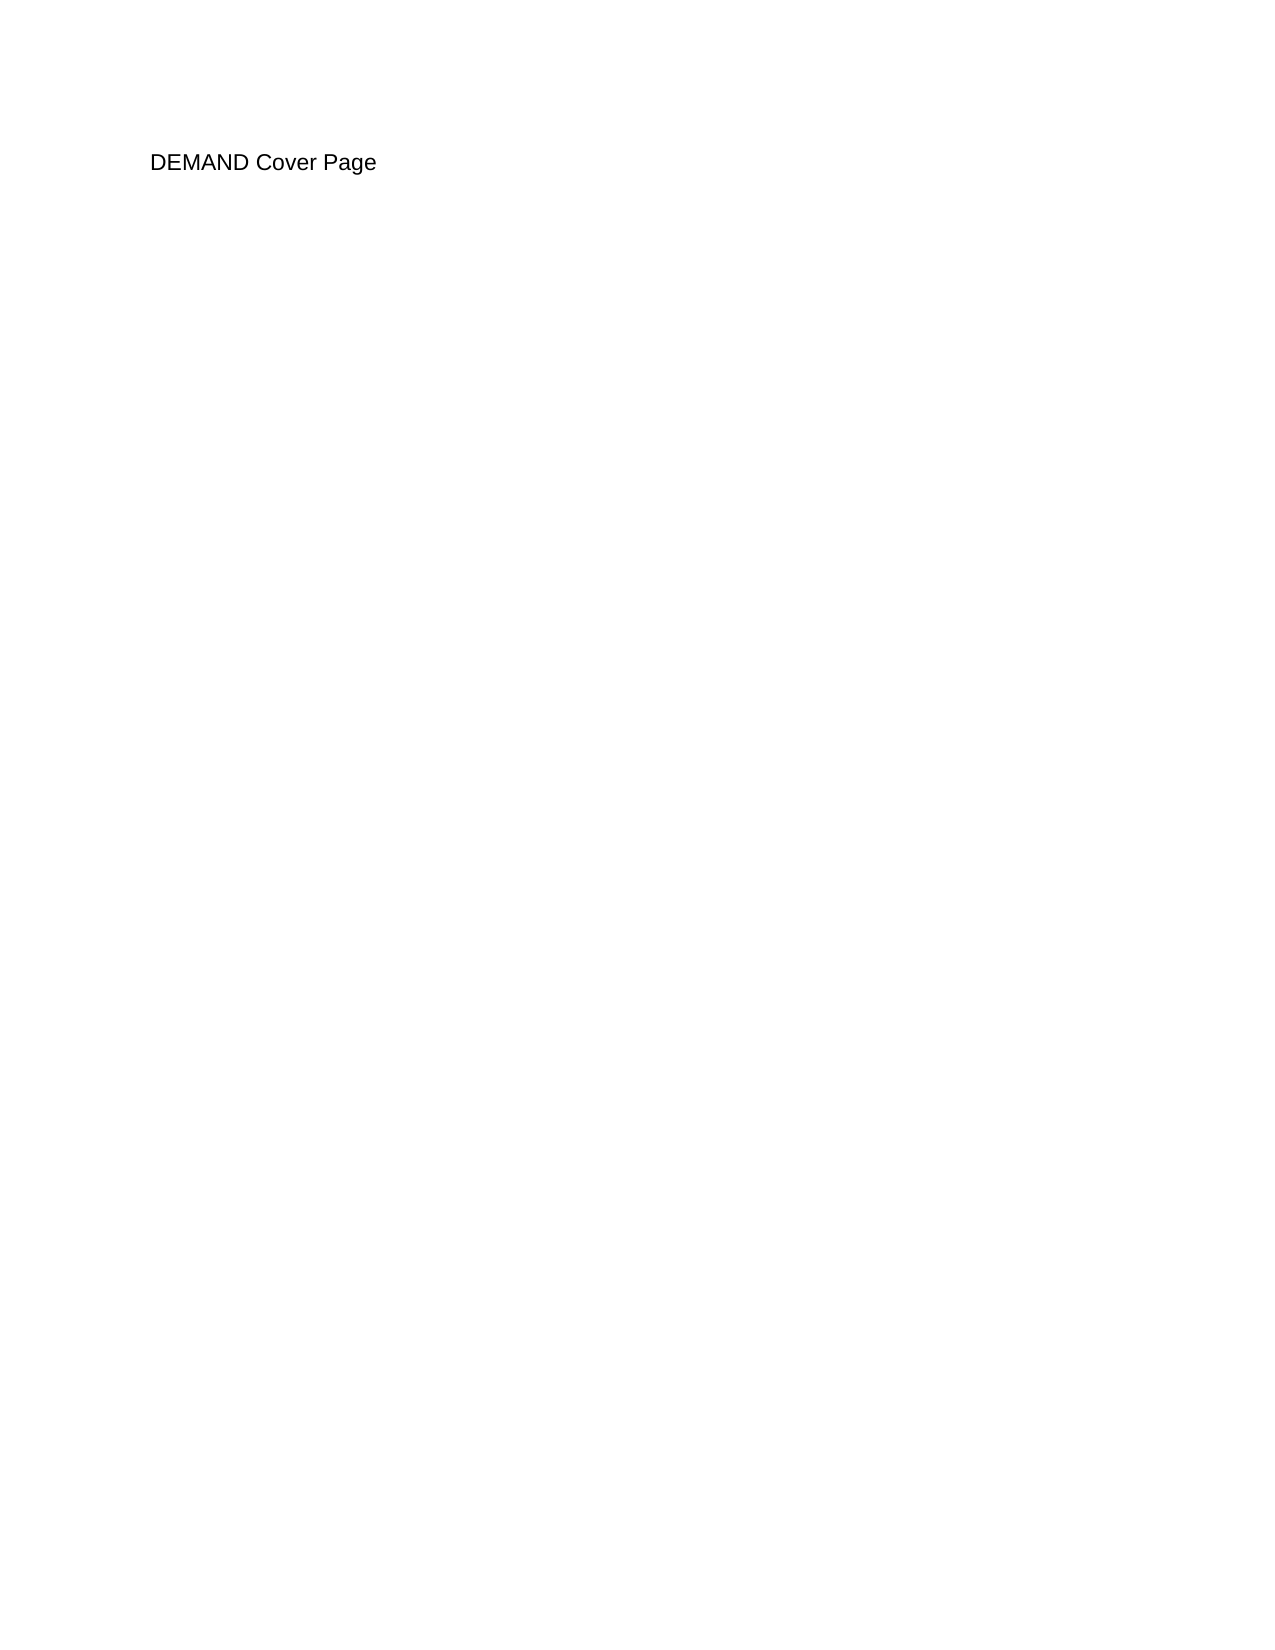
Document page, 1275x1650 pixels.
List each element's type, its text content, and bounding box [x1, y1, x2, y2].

text DEMAND Cover Page [150, 150, 1125, 176]
